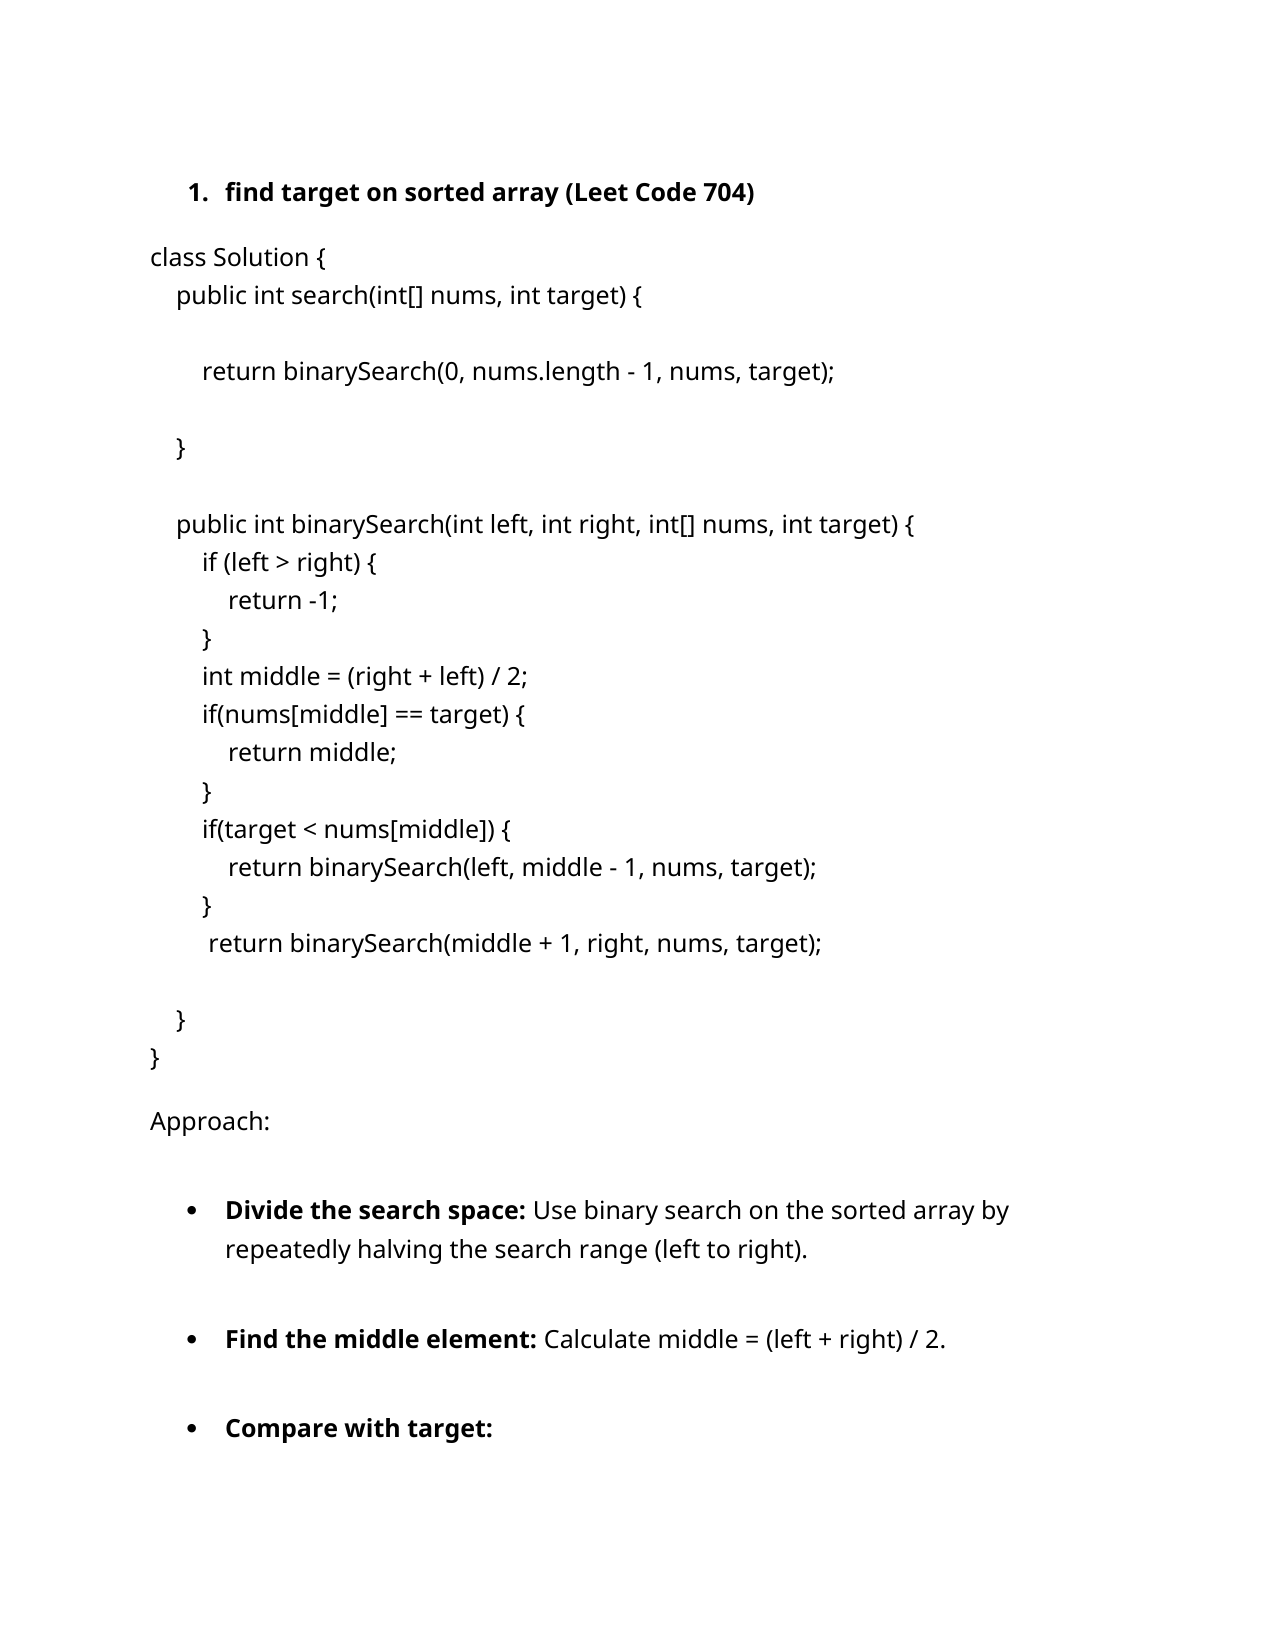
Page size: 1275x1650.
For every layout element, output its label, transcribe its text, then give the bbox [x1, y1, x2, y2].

text if (left > right) { [150, 544, 1125, 578]
text return binarySearch(middle + 1, right, nums, target); [150, 926, 1125, 960]
text public int binarySearch(int left, int right, int[] nums, int target) { [150, 506, 1125, 540]
text } [150, 1040, 1125, 1074]
text class Solution { [150, 239, 1125, 273]
text public int search(int[] nums, int target) { [150, 278, 1125, 312]
text } [150, 1002, 1125, 1036]
text } [150, 888, 1125, 922]
text Approach: [150, 1103, 1125, 1137]
text } [150, 621, 1125, 655]
text return binarySearch(0, nums.length - 1, nums, target); [150, 354, 1125, 388]
text if(target < nums[middle]) { [150, 811, 1125, 845]
list Compare with target: [187, 1411, 1125, 1445]
text } [150, 773, 1125, 807]
text return binarySearch(left, middle - 1, nums, target); [150, 849, 1125, 883]
text } [150, 430, 1125, 464]
text int middle = (right + left) / 2; [150, 659, 1125, 693]
list Divide the search space: Use binary search on the sorted array by repeatedly halving the search range (left to right). [187, 1193, 1125, 1266]
list find target on sorted array (Leet Code 704) [187, 175, 1125, 209]
text return -1; [150, 583, 1125, 617]
text if(nums[middle] == target) { [150, 697, 1125, 731]
list Find the middle element: Calculate middle = (left + right) / 2. [187, 1322, 1125, 1356]
text return middle; [150, 735, 1125, 769]
